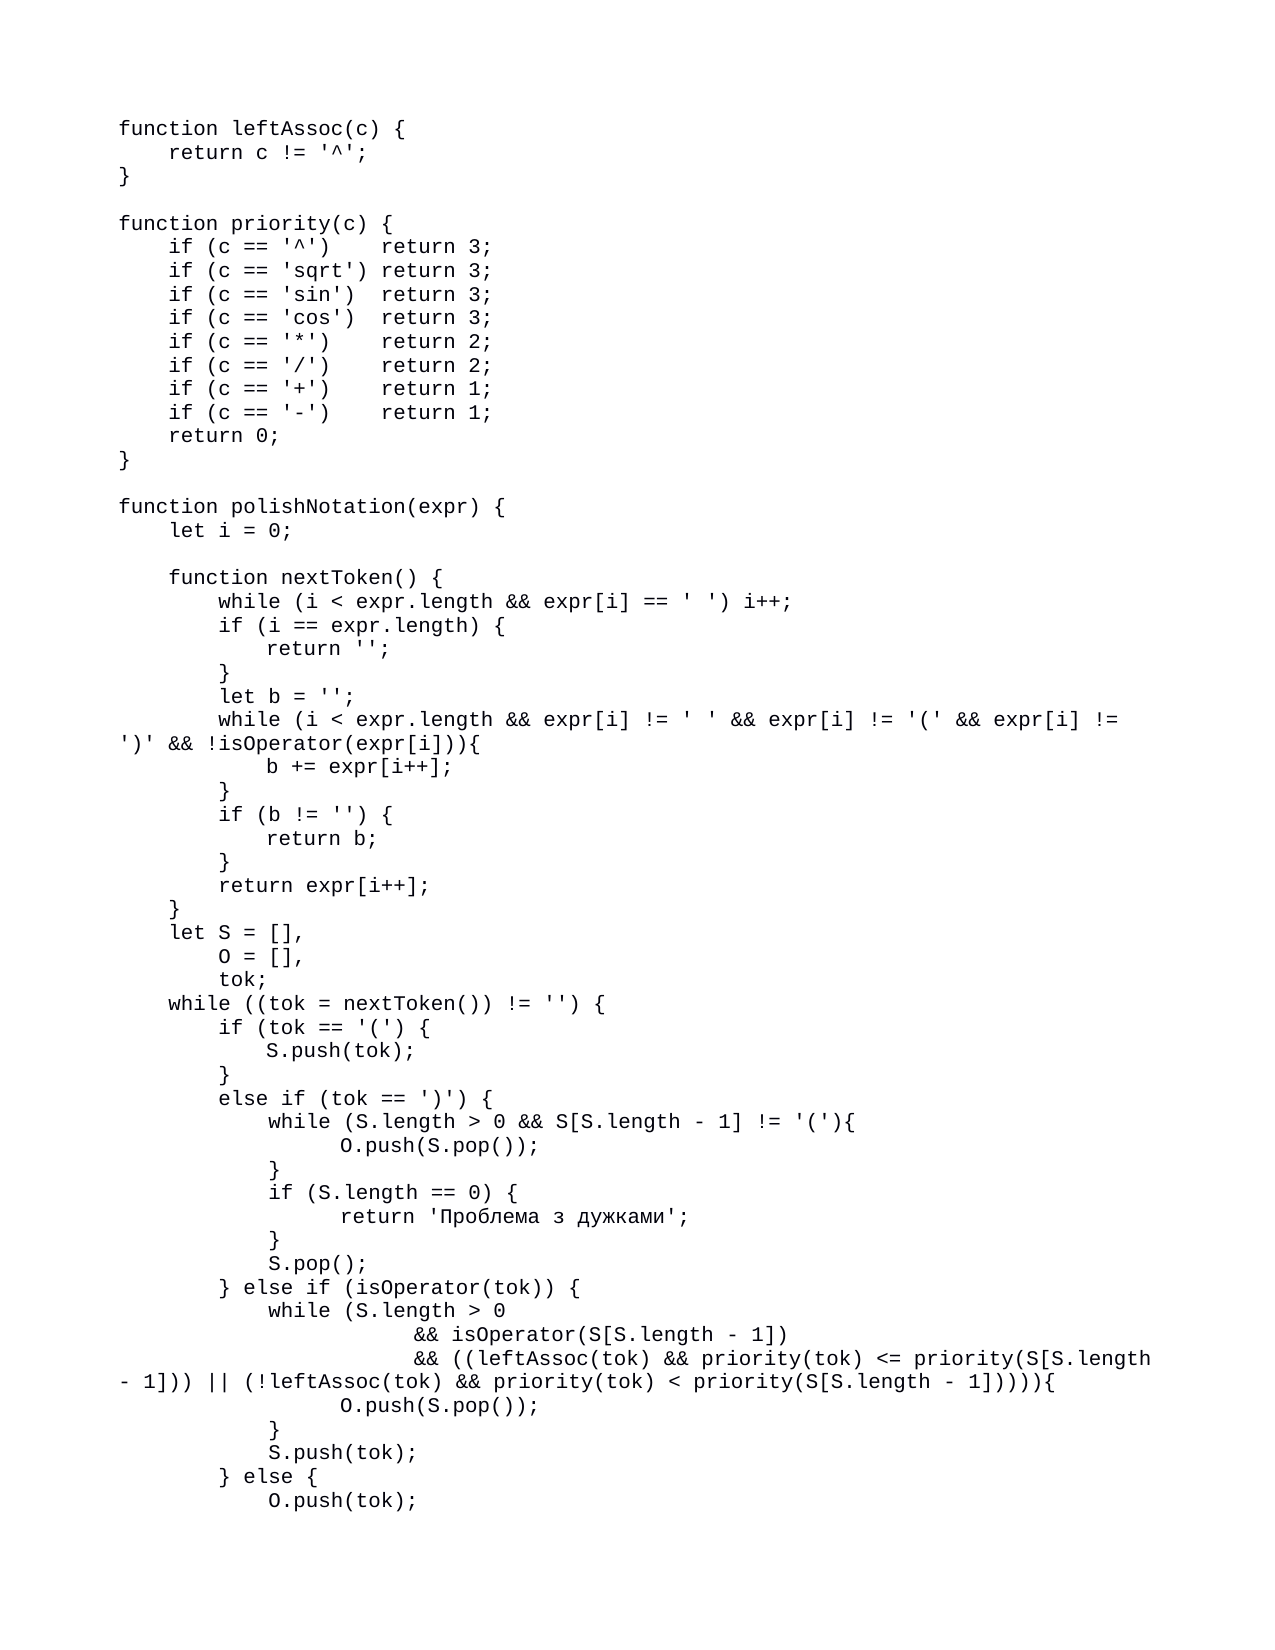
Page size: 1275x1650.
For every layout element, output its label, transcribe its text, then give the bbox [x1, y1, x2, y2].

text } [118, 851, 1157, 875]
text if (b != '') { [118, 804, 1157, 827]
text } [118, 165, 1157, 189]
text } else { [118, 1466, 1157, 1489]
text return 0; [118, 426, 1157, 449]
text O.push(tok); [118, 1489, 1157, 1513]
text } [118, 1419, 1157, 1442]
text tok; [118, 969, 1157, 993]
text function polishNotation(expr) { [118, 496, 1157, 520]
text if (c == '/') return 2; [118, 354, 1157, 378]
text if (tok == '(') { [118, 1017, 1157, 1040]
text if (S.length == 0) { [118, 1182, 1157, 1206]
text else if (tok == ')') { [118, 1088, 1157, 1111]
text return b; [118, 827, 1157, 851]
text let b = ''; [118, 686, 1157, 709]
text return c != '^'; [118, 142, 1157, 165]
text while ((tok = nextToken()) != '') { [118, 993, 1157, 1017]
text S.pop(); [118, 1253, 1157, 1277]
text while (i < expr.length && expr[i] != ' ' && expr[i] != '(' && expr[i] != ')' && !isOperator(expr[i])){ [118, 709, 1157, 757]
text let i = 0; [118, 520, 1157, 544]
text let S = [], [118, 922, 1157, 946]
text if (c == 'cos') return 3; [118, 307, 1157, 331]
text S.push(tok); [118, 1040, 1157, 1064]
text O = [], [118, 946, 1157, 969]
text } [118, 898, 1157, 922]
text b += expr[i++]; [118, 757, 1157, 780]
text } [118, 780, 1157, 804]
text function priority(c) { [118, 213, 1157, 236]
text } [118, 1158, 1157, 1182]
text if (c == '+') return 1; [118, 378, 1157, 402]
text } else if (isOperator(tok)) { [118, 1277, 1157, 1300]
text while (S.length > 0 && S[S.length - 1] != '('){ [118, 1111, 1157, 1135]
text && isOperator(S[S.length - 1]) [118, 1324, 1157, 1348]
text if (c == '-') return 1; [118, 402, 1157, 426]
text } [118, 1229, 1157, 1253]
text O.push(S.pop()); [118, 1135, 1157, 1158]
text function leftAssoc(c) { [118, 118, 1157, 142]
text O.push(S.pop()); [118, 1395, 1157, 1419]
text if (c == 'sqrt') return 3; [118, 260, 1157, 284]
text return ''; [118, 638, 1157, 662]
text function nextToken() { [118, 567, 1157, 591]
text if (c == '*') return 2; [118, 331, 1157, 354]
text } [118, 1064, 1157, 1088]
text S.push(tok); [118, 1442, 1157, 1466]
text } [118, 449, 1157, 473]
text if (i == expr.length) { [118, 615, 1157, 638]
text && ((leftAssoc(tok) && priority(tok) <= priority(S[S.length - 1])) || (!leftAssoc(tok) && priority(tok) < priority(S[S.length - 1])))){ [118, 1348, 1157, 1395]
text if (c == 'sin') return 3; [118, 284, 1157, 307]
text } [118, 662, 1157, 686]
text return 'Проблема з дужками'; [118, 1206, 1157, 1229]
text return expr[i++]; [118, 875, 1157, 898]
text if (c == '^') return 3; [118, 236, 1157, 260]
text while (i < expr.length && expr[i] == ' ') i++; [118, 591, 1157, 615]
text while (S.length > 0 [118, 1300, 1157, 1324]
